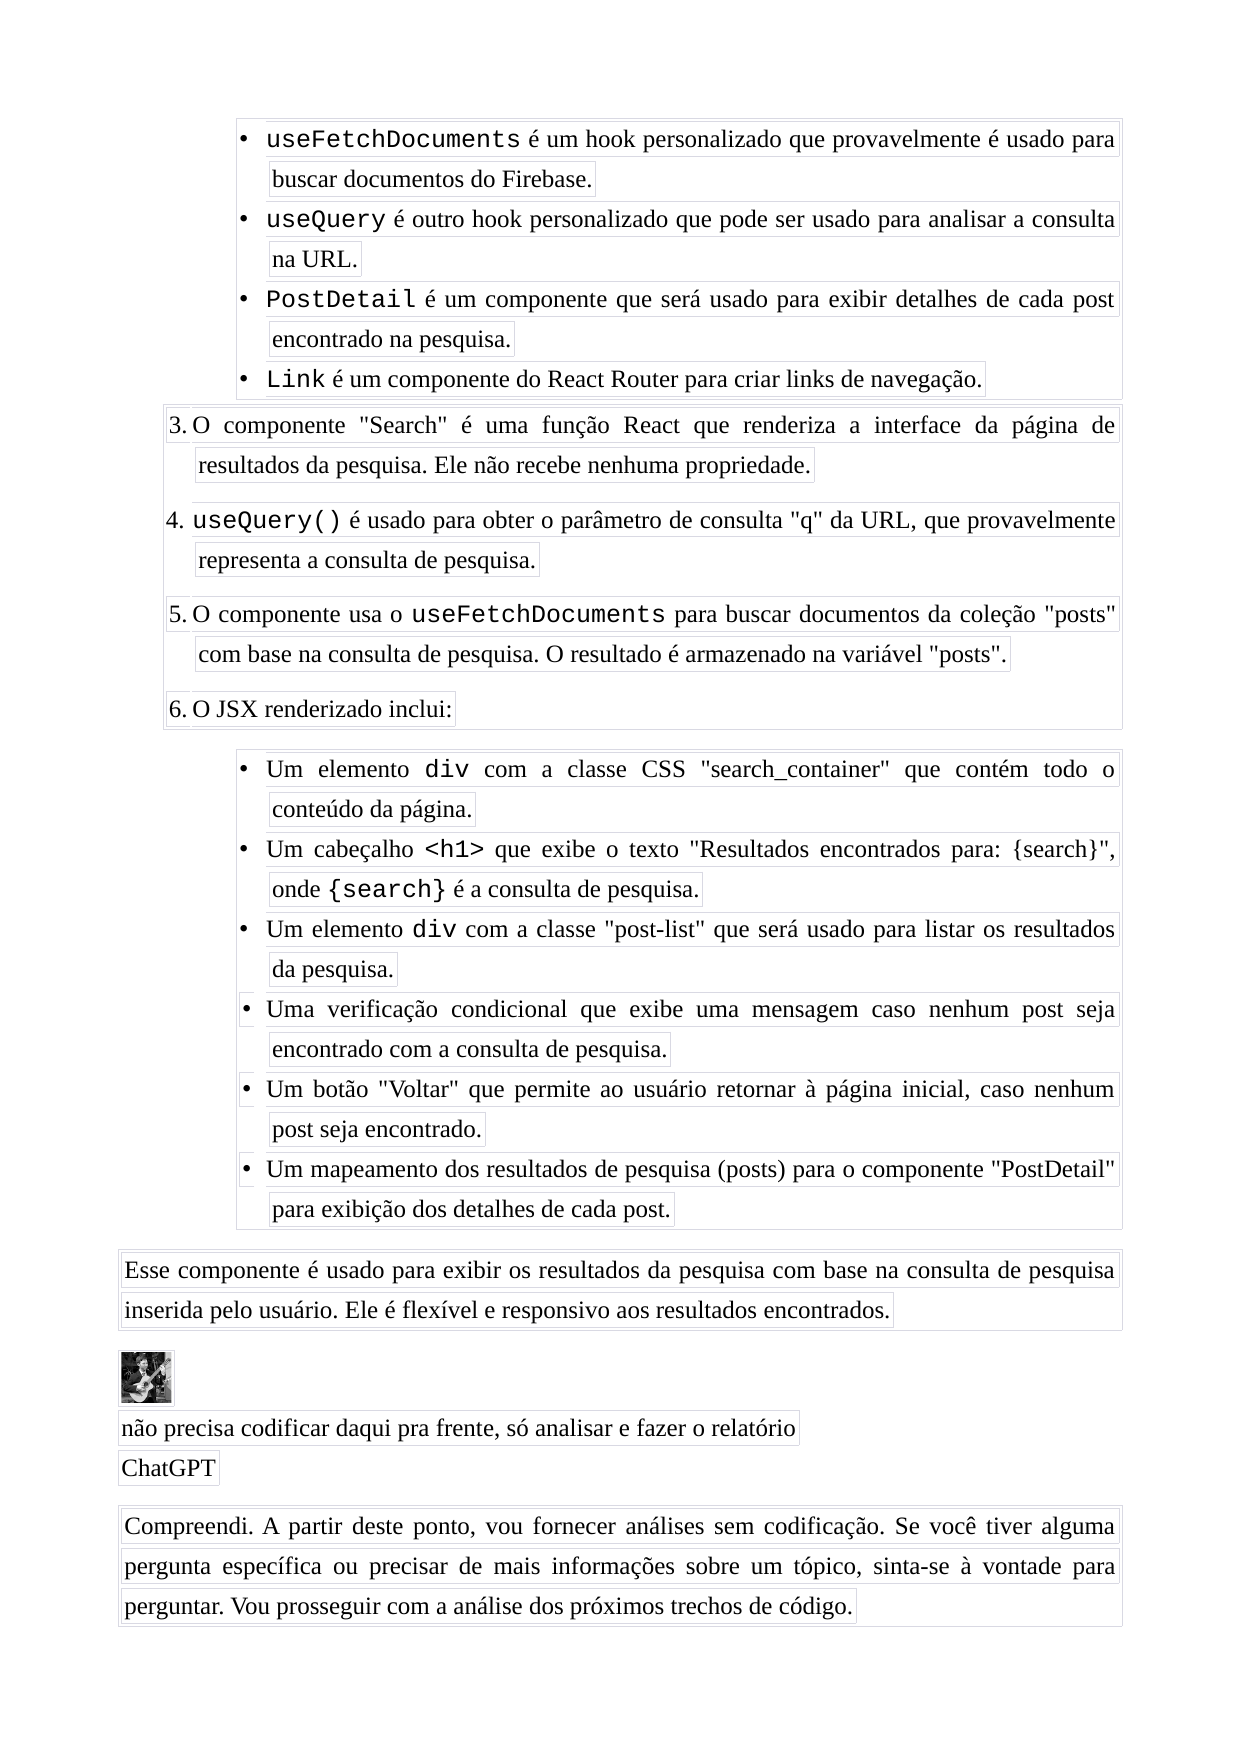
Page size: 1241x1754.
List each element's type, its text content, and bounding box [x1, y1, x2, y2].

text ChatGPT [119, 1451, 219, 1485]
text [220, 1450, 1122, 1485]
text Compreendi. A partir deste ponto, vou fornecer análises sem codificação. Se você tiver alguma pergunta específica ou precisar de mais informações sobre um tópico, sinta-se à vontade para perguntar. Vou prosseguir com a análise dos próximos trechos de código. [119, 1506, 1122, 1626]
list useQuery() é usado para obter o parâmetro de consulta "q" da URL, que provavelmente representa a consulta de pesquisa. [164, 499, 1122, 577]
list Um elemento div com a classe "post-list" que será usado para listar os resultados da pesquisa. [237, 908, 1122, 986]
list O componente "Search" é uma função React que renderiza a interface da página de resultados da pesquisa. Ele não recebe nenhuma propriedade. [164, 405, 1122, 482]
list O componente usa o useFetchDocuments para buscar documentos da coleção "posts" com base na consulta de pesquisa. O resultado é armazenado na variável "posts". [164, 593, 1122, 671]
text [800, 1410, 1122, 1445]
list PostDetail é um componente que será usado para exibir detalhes de cada post encontrado na pesquisa. [237, 278, 1122, 356]
list useFetchDocuments é um hook personalizado que provavelmente é usado para buscar documentos do Firebase. [237, 119, 1122, 196]
list Link é um componente do React Router para criar links de navegação. [237, 358, 1122, 399]
list Um botão "Voltar" que permite ao usuário retornar à página inicial, caso nenhum post seja encontrado. [237, 1068, 1122, 1146]
list Um elemento div com a classe CSS "search_container" que contém todo o conteúdo da página. [237, 750, 1122, 826]
list O JSX renderizado inclui: [164, 688, 1122, 729]
list Uma verificação condicional que exibe uma mensagem caso nenhum post seja encontrado com a consulta de pesquisa. [237, 988, 1122, 1066]
list Um cabeçalho <h1> que exibe o texto "Resultados encontrados para: {search}", onde {search} é a consulta de pesquisa. [237, 828, 1122, 906]
list useQuery é outro hook personalizado que pode ser usado para analisar a consulta na URL. [237, 198, 1122, 276]
list Um mapeamento dos resultados de pesquisa (posts) para o componente "PostDetail" para exibição dos detalhes de cada post. [237, 1148, 1122, 1229]
text não precisa codificar daqui pra frente, só analisar e fazer o relatório [119, 1411, 799, 1445]
text Esse componente é usado para exibir os resultados da pesquisa com base na consulta de pesquisa inserida pelo usuário. Ele é flexível e responsivo aos resultados encontrados. [119, 1250, 1122, 1330]
picture [121, 1352, 172, 1403]
